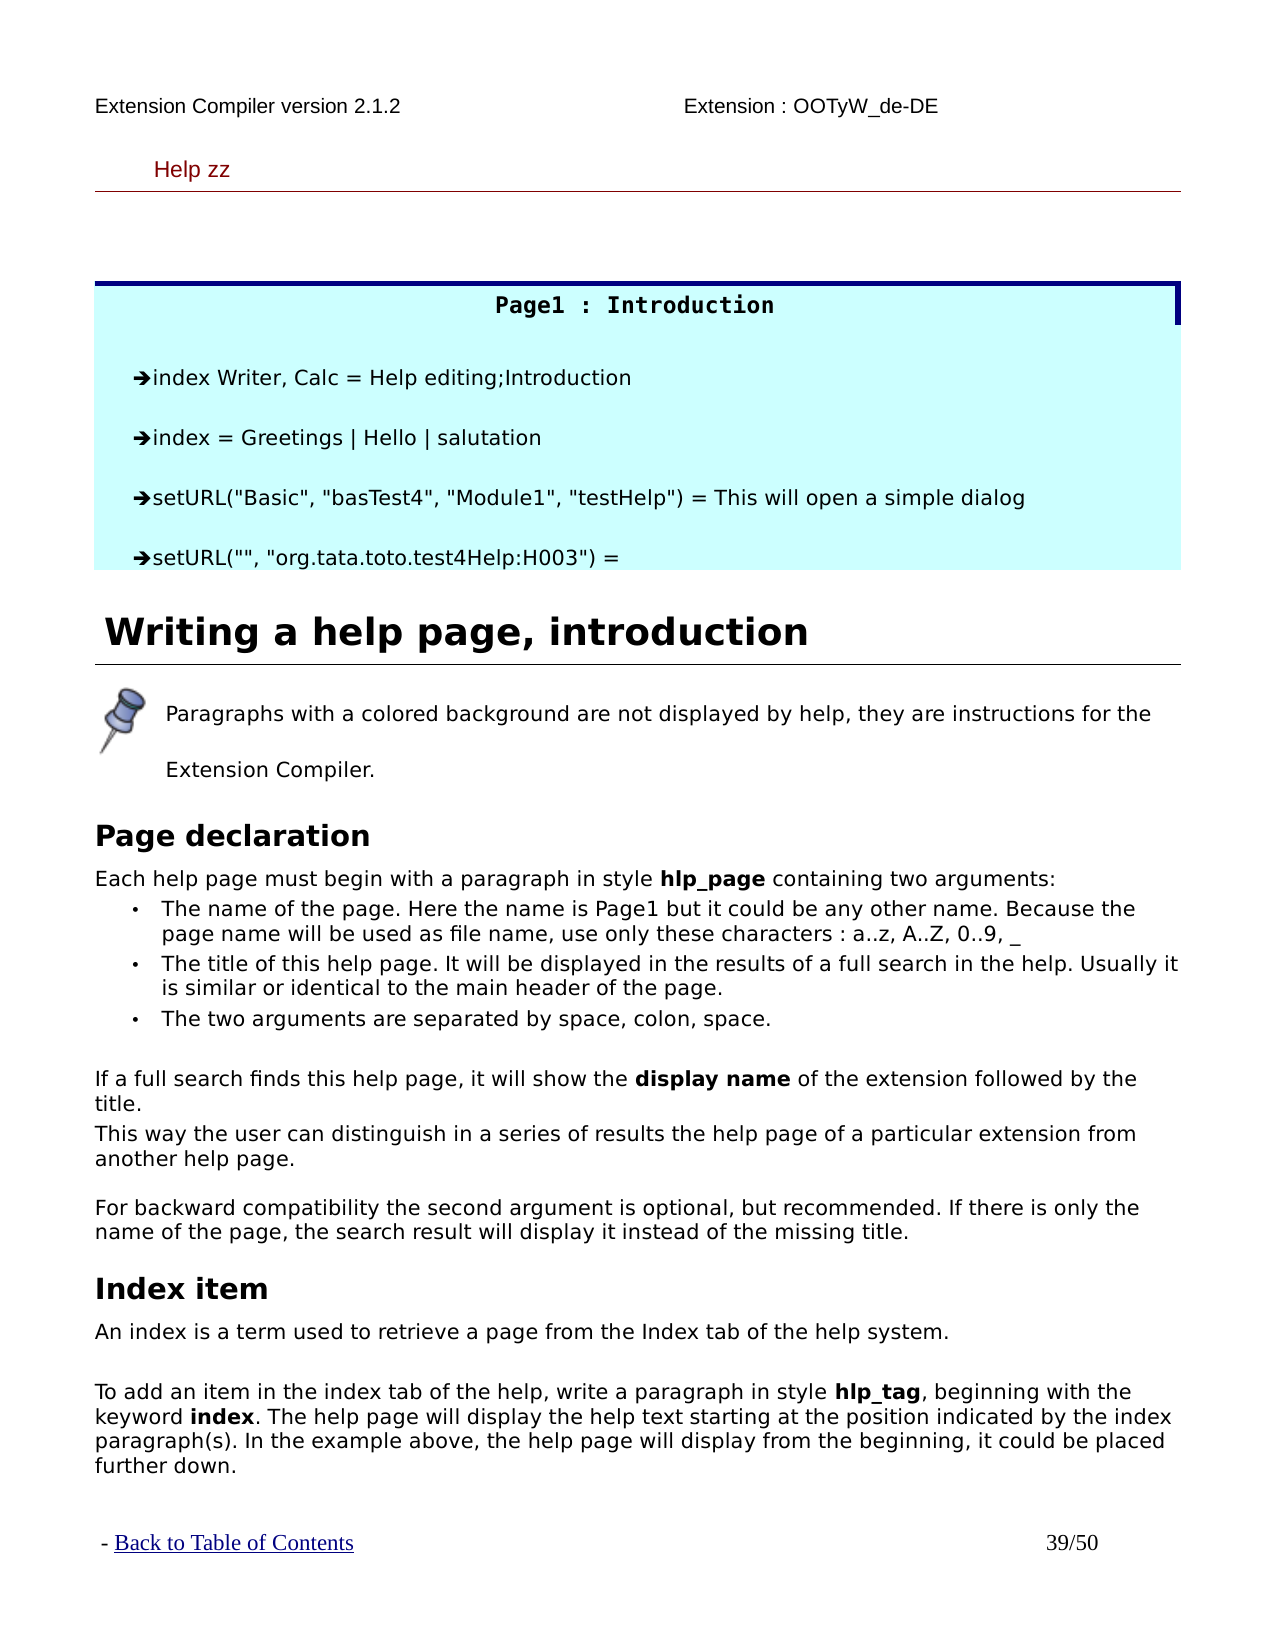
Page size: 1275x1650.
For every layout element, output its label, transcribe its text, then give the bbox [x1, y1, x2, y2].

text Page declaration [94, 819, 1181, 853]
list The name of the page. Here the name is Page1 but it could be any other name. Because the page name will be used as file name, use only these characters : a..z, A..Z, 0..9, _ [132, 897, 1181, 946]
text If a full search finds this help page, it will show the display name of the extension followed by the title. [94, 1067, 1181, 1116]
text Writing a help page, introduction [94, 601, 1181, 664]
list The title of this help page. It will be displayed in the results of a full search in the help. Usually it is similar or identical to the main header of the page. [132, 952, 1181, 1001]
picture [95, 686, 151, 757]
list setURL("Basic", "basTest4", "Module1", "testHelp") = This will open a simple dialog [94, 486, 1181, 510]
text To add an item in the index tab of the help, write a paragraph in style hlp_tag, beginning with the keyword index. The help page will display the help text starting at the position indicated by the index paragraph(s). In the example above, the help page will display from the beginning, it could be placed further down. [94, 1380, 1181, 1478]
list Paragraphs with a colored background are not displayed by help, they are instructions for the Extension Compiler. [94, 685, 1181, 783]
text Page1 : Introduction [94, 282, 1175, 325]
list index = Greetings | Hello | salutation [94, 426, 1181, 451]
text Help zz [94, 147, 1181, 192]
text Index item [94, 1272, 1181, 1306]
text This way the user can distinguish in a series of results the help page of a particular extension from another help page. For backward compatibility the second argument is optional, but recommended. If there is only the name of the page, the search result will display it instead of the missing title. [94, 1122, 1181, 1244]
text An index is a term used to retrieve a page from the Index tab of the help system. [94, 1319, 1181, 1344]
text Each help page must begin with a paragraph in style hlp_page containing two arguments: [94, 867, 1181, 891]
list index Writer, Calc = Help editing;Introduction [94, 366, 1181, 391]
list setURL("", "org.tata.toto.test4Help:H003") = [94, 546, 1181, 570]
list The two arguments are separated by space, colon, space. [132, 1007, 1181, 1031]
